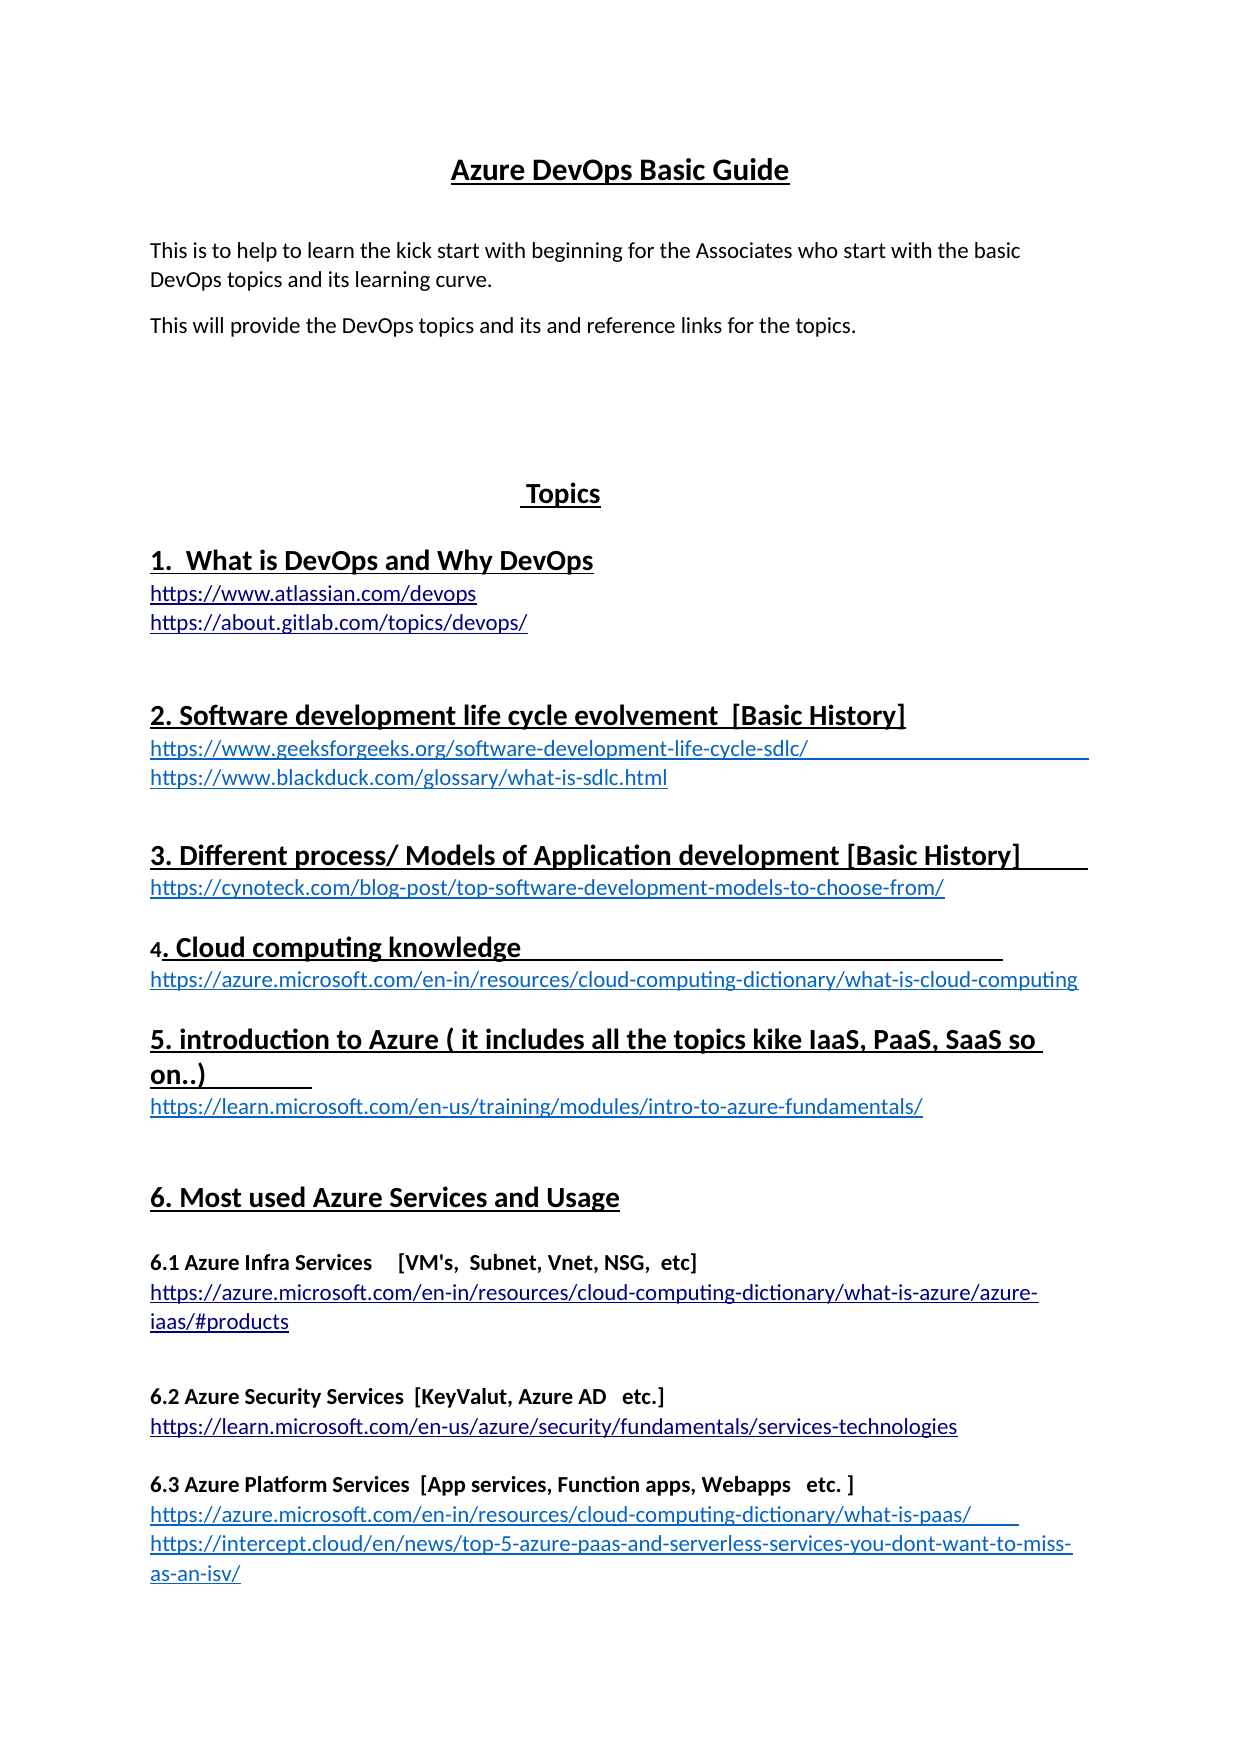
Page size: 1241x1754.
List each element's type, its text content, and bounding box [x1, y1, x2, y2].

text https://cynoteck.com/blog-post/top-software-development-models-to-choose-from/ [150, 873, 1090, 901]
text 5. introduction to Azure ( it includes all the topics kike IaaS, PaaS, SaaS so on..) [150, 1021, 1090, 1092]
text Azure DevOps Basic Guide [150, 150, 1090, 188]
text https://azure.microsoft.com/en-in/resources/cloud-computing-dictionary/what-is-cloud-computing [150, 965, 1090, 993]
text 4. Cloud computing knowledge [150, 929, 1090, 965]
text Topics 1. What is DevOps and Why DevOps https://www.atlassian.com/devops https://about.gitlab.com/topics/devops/ 2. Software development life cycle evolvement [Basic History] https://www.geeksforgeeks.org/software-development-life-cycle-sdlc/ https://www.blackduck.com/glossary/what-is-sdlc.html [150, 357, 1090, 791]
text This will provide the DevOps topics and its and reference links for the topics. [150, 311, 1090, 339]
text 3. Different process/ Models of Application development [Basic History] [150, 837, 1090, 873]
text 6.2 Azure Security Services [KeyValut, Azure AD etc.] https://learn.microsoft.com/en-us/azure/security/fundamentals/services-technologies 6.3 Azure Platform Services [App services, Function apps, Webapps etc. ] https://azure.microsoft.com/en-in/resources/cloud-computing-dictionary/what-is-paas/ https://intercept.cloud/en/news/top-5-azure-paas-and-serverless-services-you-dont-want-to-miss-as-an-isv/ [150, 1382, 1090, 1587]
text This is to help to learn the kick start with beginning for the Associates who start with the basic DevOps topics and its learning curve. [150, 207, 1090, 293]
text 6. Most used Azure Services and Usage 6.1 Azure Infra Services [VM's, Subnet, Vnet, NSG, etc] https://azure.microsoft.com/en-in/resources/cloud-computing-dictionary/what-is-azure/azure-iaas/#products [150, 1120, 1090, 1364]
text https://learn.microsoft.com/en-us/training/modules/intro-to-azure-fundamentals/ [150, 1092, 1090, 1120]
